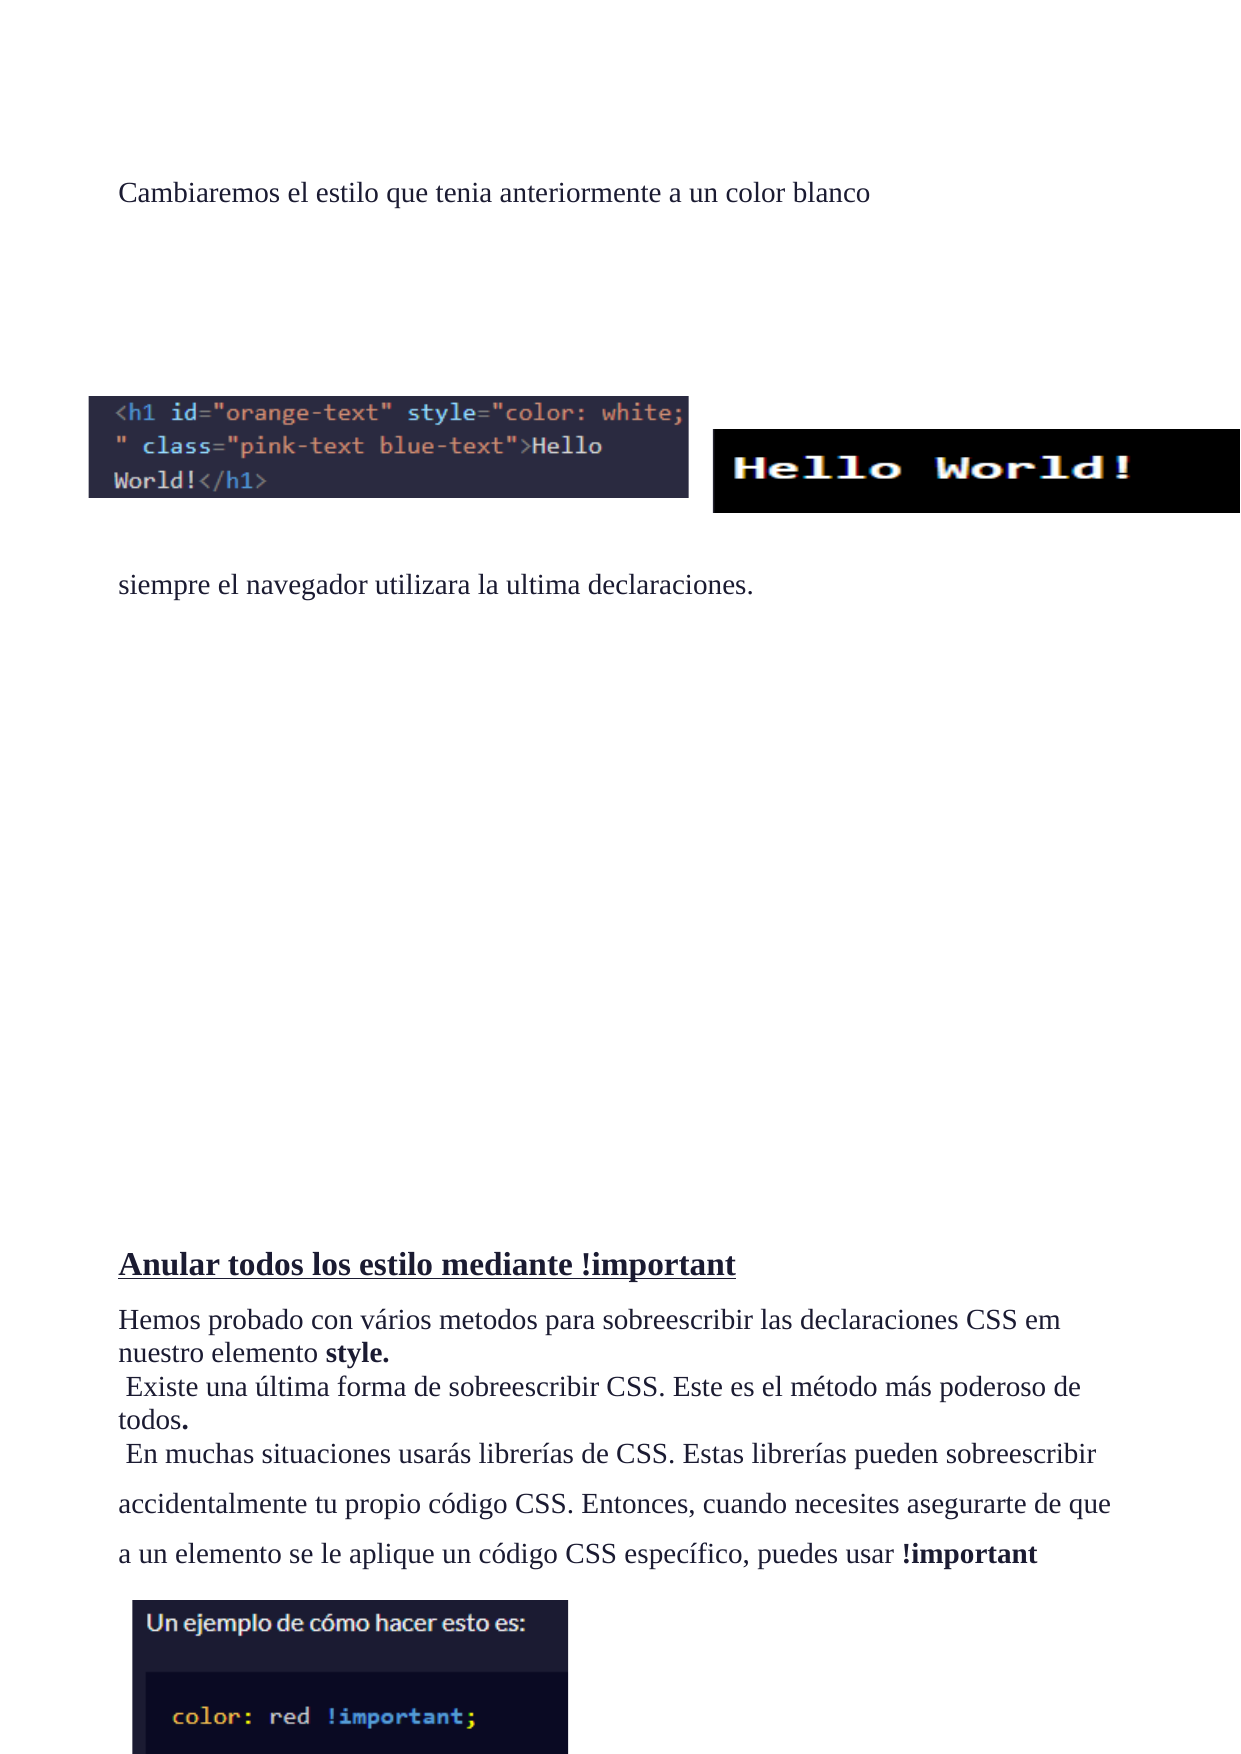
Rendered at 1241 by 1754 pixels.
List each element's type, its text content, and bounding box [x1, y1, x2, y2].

text Hemos probado con vários metodos para sobreescribir las declaraciones CSS em nuestro elemento style. [118, 1302, 1122, 1369]
picture [88, 396, 689, 498]
picture [132, 1600, 569, 1754]
text siempre el navegador utilizara la ultima declaraciones. [118, 567, 1122, 601]
text En muchas situaciones usarás librerías de CSS. Estas librerías pueden sobreescribir accidentalmente tu propio código CSS. Entonces, cuando necesites asegurarte de que a un elemento se le aplique un código CSS específico, puedes usar !important [118, 1436, 1122, 1570]
text Existe una última forma de sobreescribir CSS. Este es el método más poderoso de todos. [118, 1369, 1122, 1436]
picture [712, 429, 1240, 513]
text Cambiaremos el estilo que tenia anteriormente a un color blanco [118, 175, 1122, 209]
text Anular todos los estilo mediante !important [118, 1244, 1122, 1283]
